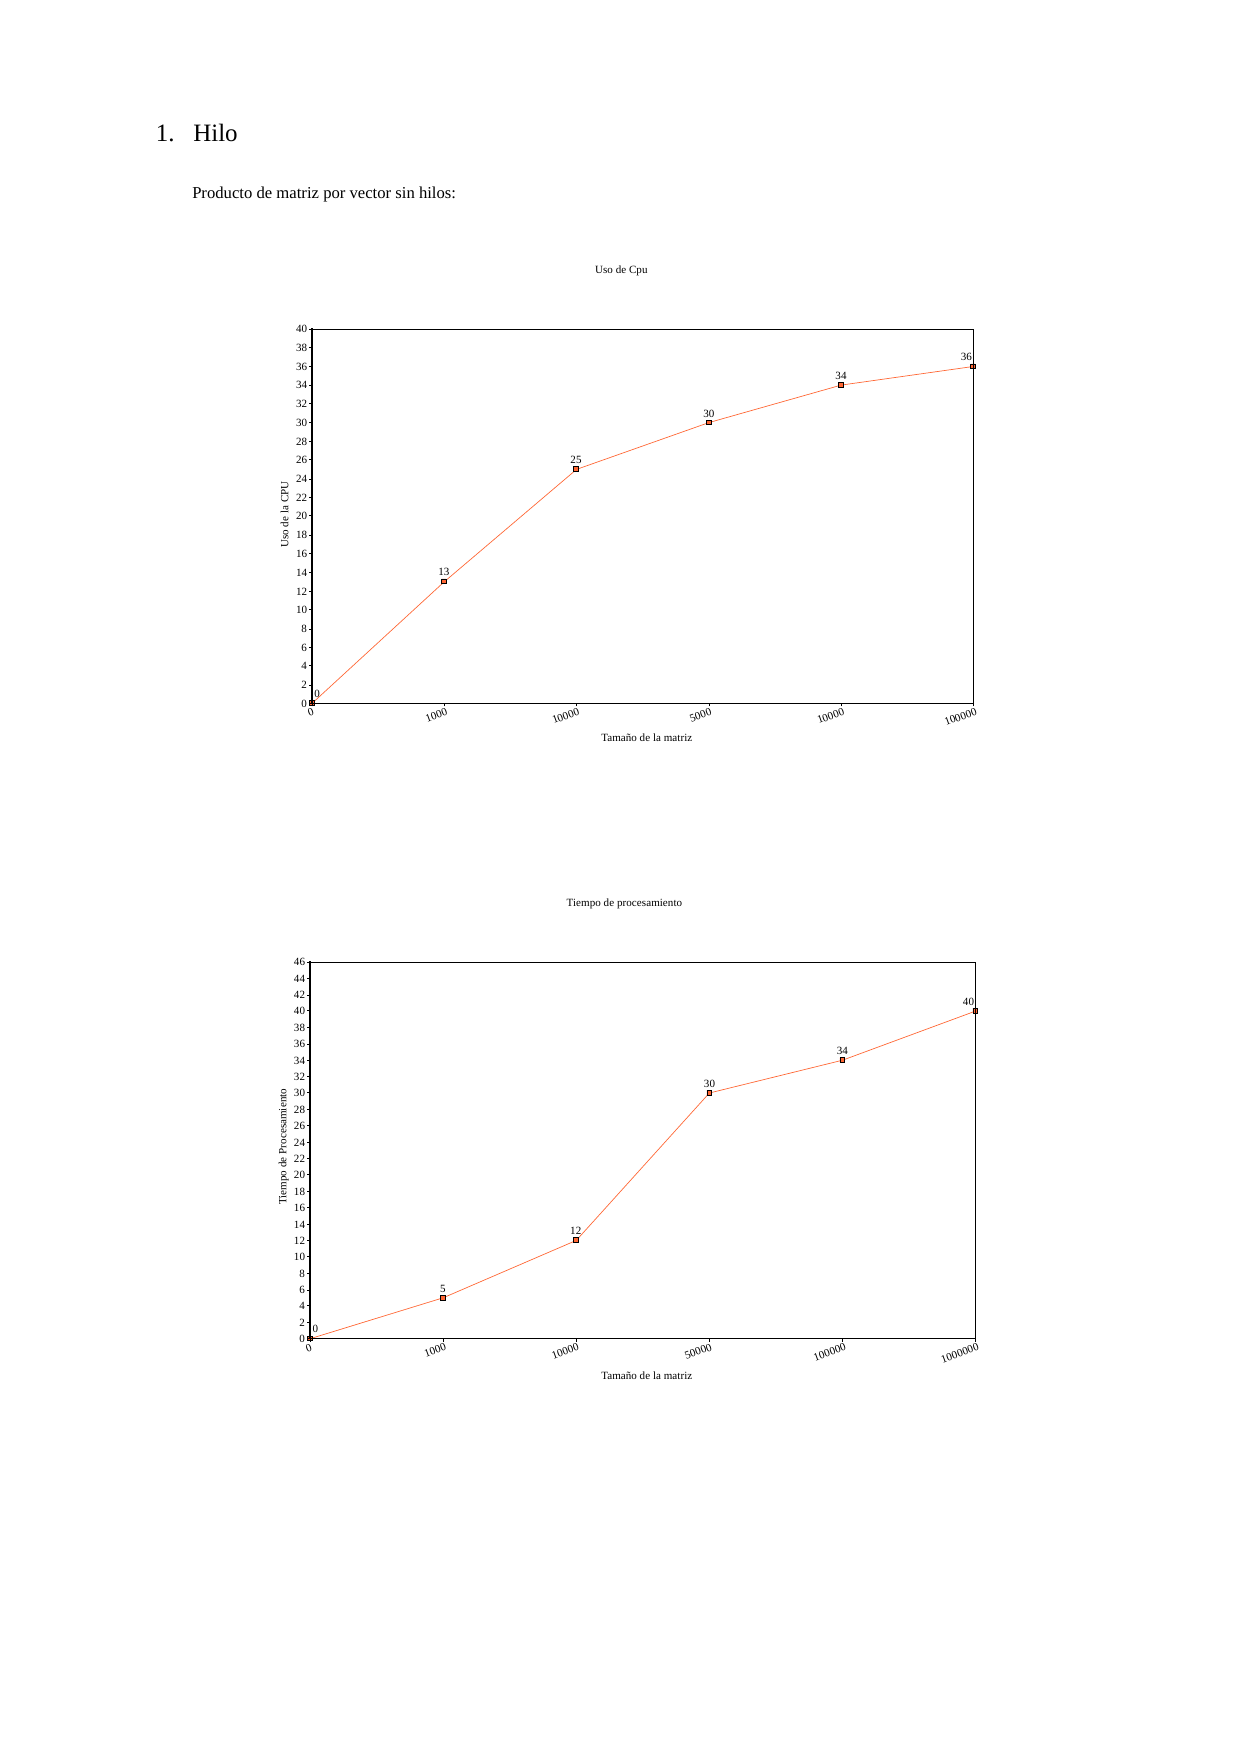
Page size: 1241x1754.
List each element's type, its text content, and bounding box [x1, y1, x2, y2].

text Producto de matriz por vector sin hilos: [118, 176, 1122, 204]
list Hilo [156, 118, 1122, 147]
